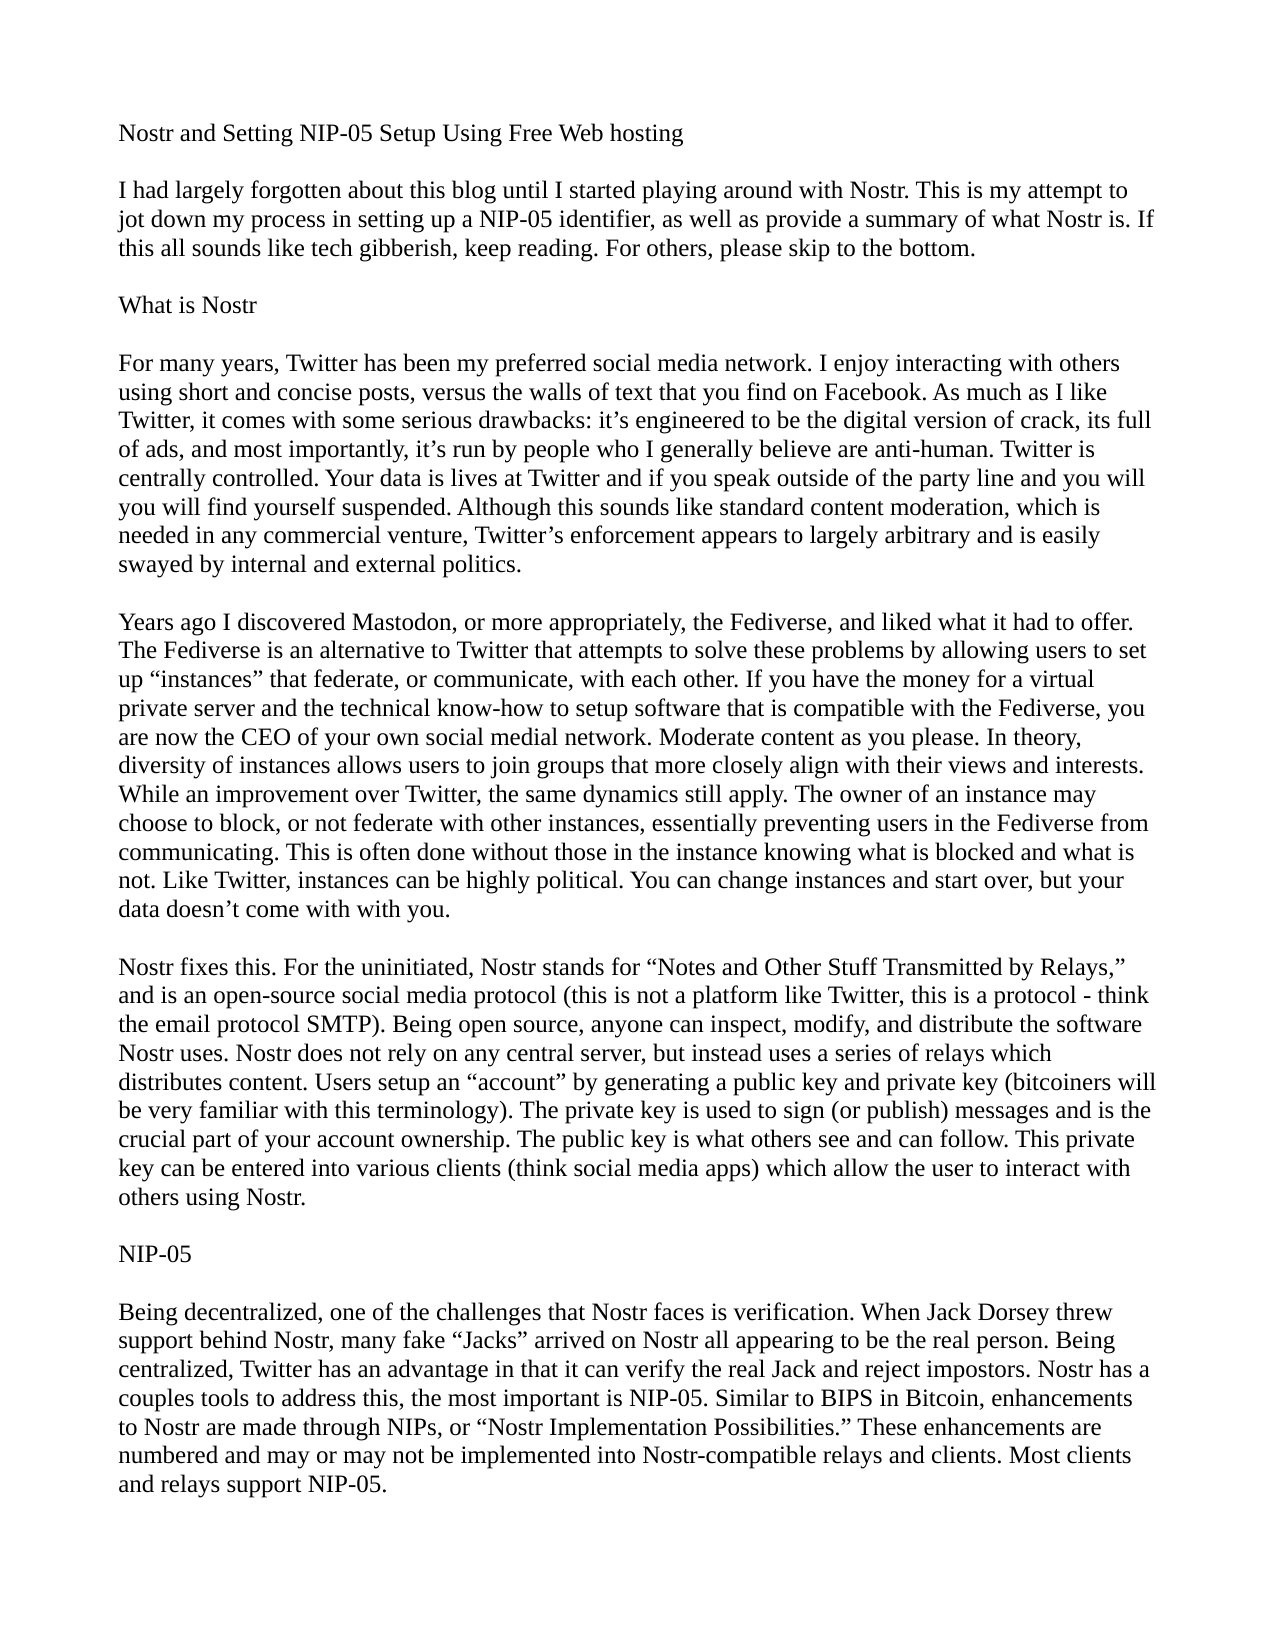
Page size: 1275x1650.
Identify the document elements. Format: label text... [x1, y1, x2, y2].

text What is Nostr [118, 291, 1157, 319]
text Years ago I discovered Mastodon, or more appropriately, the Fediverse, and liked what it had to offer. The Fediverse is an alternative to Twitter that attempts to solve these problems by allowing users to set up “instances” that federate, or communicate, with each other. If you have the money for a virtual private server and the technical know-how to setup software that is compatible with the Fediverse, you are now the CEO of your own social medial network. Moderate content as you please. In theory, diversity of instances allows users to join groups that more closely align with their views and interests. While an improvement over Twitter, the same dynamics still apply. The owner of an instance may choose to block, or not federate with other instances, essentially preventing users in the Fediverse from communicating. This is often done without those in the instance knowing what is blocked and what is not. Like Twitter, instances can be highly political. You can change instances and start over, but your data doesn’t come with with you. [118, 607, 1157, 923]
text Nostr fixes this. For the uninitiated, Nostr stands for “Notes and Other Stuff Transmitted by Relays,” and is an open-source social media protocol (this is not a platform like Twitter, this is a protocol - think the email protocol SMTP). Being open source, anyone can inspect, modify, and distribute the software Nostr uses. Nostr does not rely on any central server, but instead uses a series of relays which distributes content. Users setup an “account” by generating a public key and private key (bitcoiners will be very familiar with this terminology). The private key is used to sign (or publish) messages and is the crucial part of your account ownership. The public key is what others see and can follow. This private key can be entered into various clients (think social media apps) which allow the user to interact with others using Nostr. [118, 952, 1157, 1211]
text I had largely forgotten about this blog until I started playing around with Nostr. This is my attempt to jot down my process in setting up a NIP-05 identifier, as well as provide a summary of what Nostr is. If this all sounds like tech gibberish, keep reading. For others, please skip to the bottom. [118, 176, 1157, 262]
text Nostr and Setting NIP-05 Setup Using Free Web hosting [118, 118, 1157, 147]
text Being decentralized, one of the challenges that Nostr faces is verification. When Jack Dorsey threw support behind Nostr, many fake “Jacks” arrived on Nostr all appearing to be the real person. Being centralized, Twitter has an advantage in that it can verify the real Jack and reject impostors. Nostr has a couples tools to address this, the most important is NIP-05. Similar to BIPS in Bitcoin, enhancements to Nostr are made through NIPs, or “Nostr Implementation Possibilities.” These enhancements are numbered and may or may not be implemented into Nostr-compatible relays and clients. Most clients and relays support NIP-05. [118, 1297, 1157, 1498]
text For many years, Twitter has been my preferred social media network. I enjoy interacting with others using short and concise posts, versus the walls of text that you find on Facebook. As much as I like Twitter, it comes with some serious drawbacks: it’s engineered to be the digital version of crack, its full of ads, and most importantly, it’s run by people who I generally believe are anti-human. Twitter is centrally controlled. Your data is lives at Twitter and if you speak outside of the party line and you will you will find yourself suspended. Although this sounds like standard content moderation, which is needed in any commercial venture, Twitter’s enforcement appears to largely arbitrary and is easily swayed by internal and external politics. [118, 348, 1157, 578]
text NIP-05 [118, 1239, 1157, 1268]
